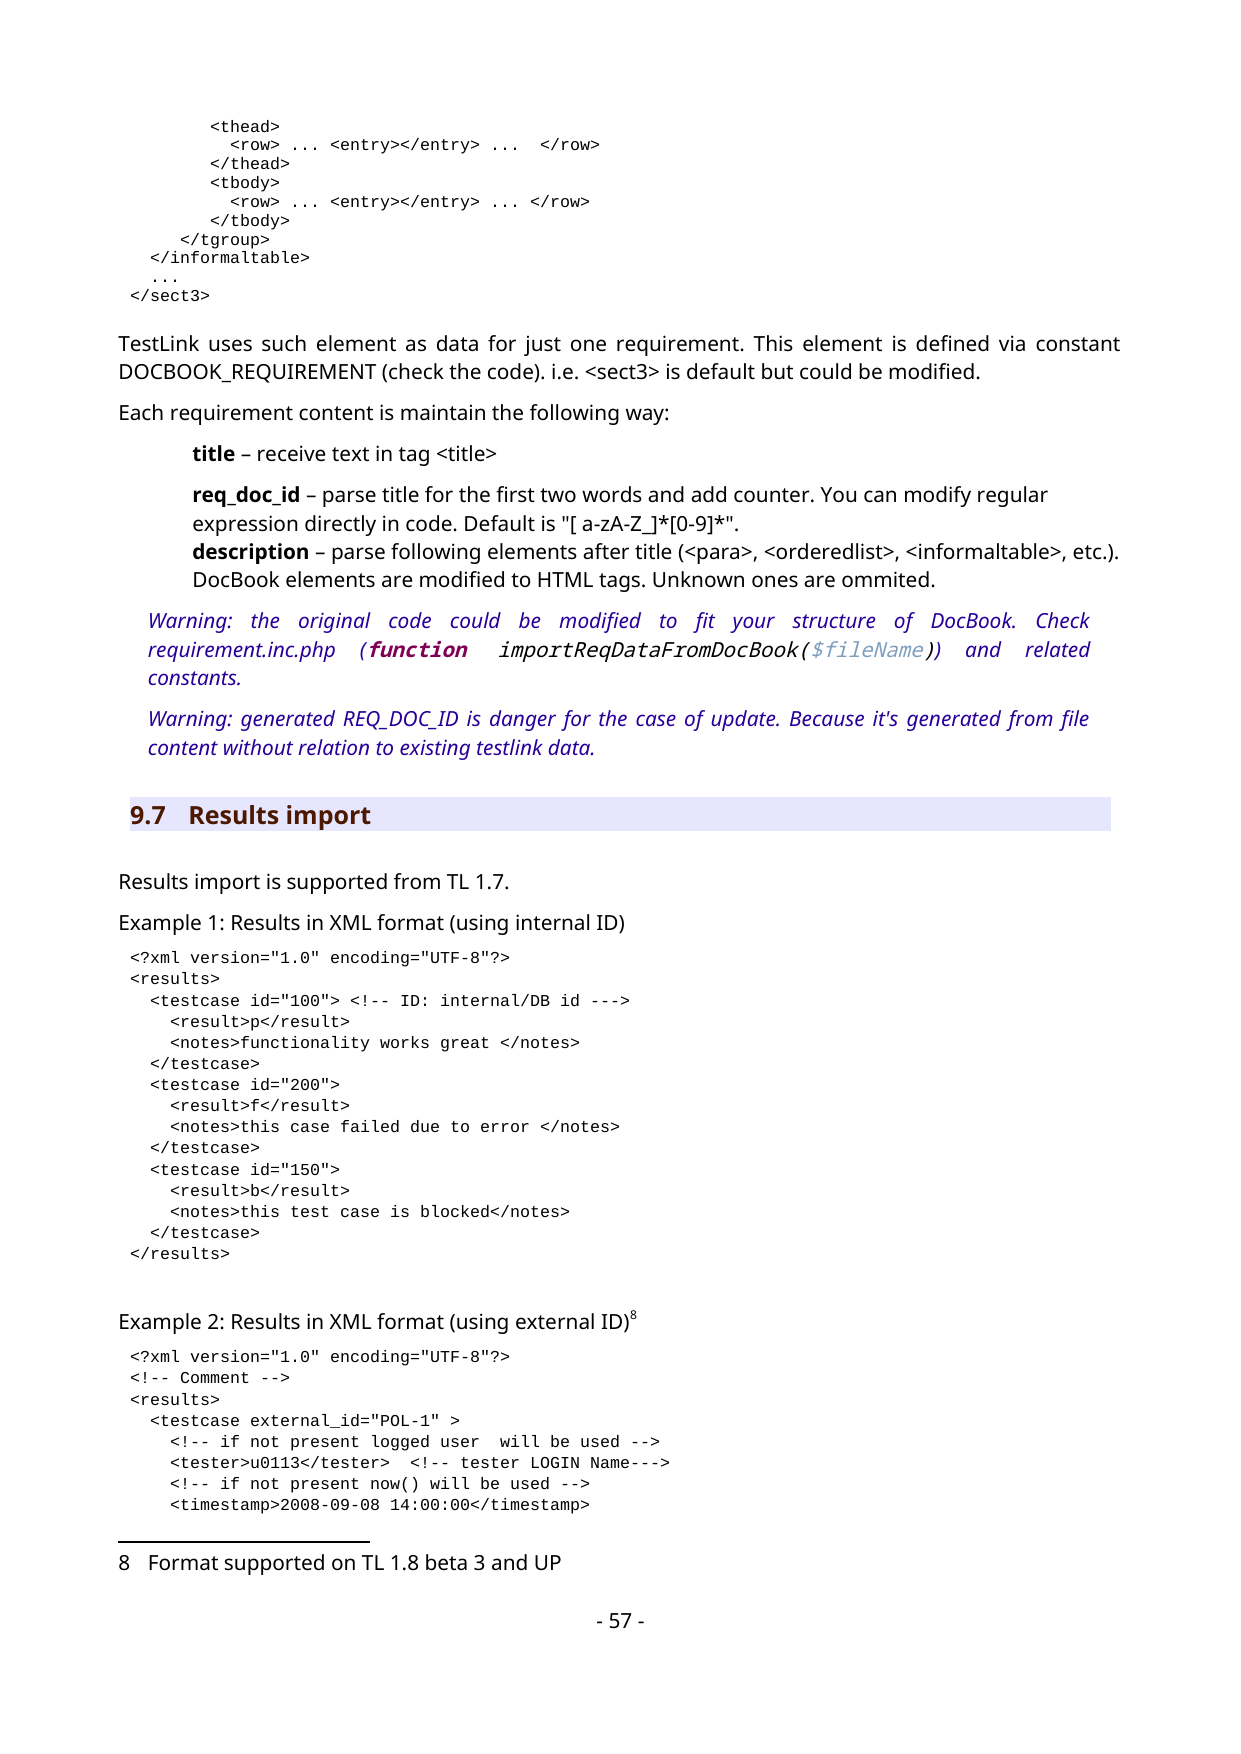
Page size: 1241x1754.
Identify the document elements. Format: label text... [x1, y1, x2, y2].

text <testcase id="150"> [130, 1161, 1122, 1180]
text <notes>this test case is blocked</notes> [130, 1203, 1122, 1222]
text <result>p</result> [130, 1013, 1122, 1032]
text <timestamp>2008-09-08 14:00:00</timestamp> [130, 1497, 1122, 1516]
text <!-- if not present logged user will be used --> [130, 1433, 1122, 1452]
text title – receive text in tag <title> [192, 439, 1122, 468]
text </testcase> [130, 1056, 1122, 1074]
text Example 2: Results in XML format (using external ID) [118, 1307, 1122, 1335]
text req_doc_id – parse title for the first two words and add counter. You can modify regular expression directly in code. Default is "[ a-zA-Z_]*[0-9]*". description – parse following elements after title (<para>, <orderedlist>, <informaltable>, etc.). DocBook elements are modified to HTML tags. Unknown ones are ommited. [192, 480, 1122, 594]
text <result>b</result> [130, 1182, 1122, 1201]
text Warning: generated REQ_DOC_ID is danger for the case of update. Because it's generated from file content without relation to existing testlink data. [148, 704, 1093, 761]
text </results> [130, 1246, 1122, 1265]
text <testcase id="100"> <!-- ID: internal/DB id ---> [130, 992, 1122, 1011]
text <thead> <row> ... <entry></entry> ... </row> </thead> <tbody> <row> ... <entry></entry> ... </row> </tbody> </tgroup> </informaltable> ... </sect3> [130, 118, 1122, 307]
text <results> [130, 1391, 1122, 1410]
subtitle Results import [130, 797, 1111, 831]
text <notes>this case failed due to error </notes> [130, 1119, 1122, 1138]
text Results import is supported from TL 1.7. [118, 867, 1122, 895]
text </testcase> [130, 1225, 1122, 1243]
text <?xml version="1.0" encoding="UTF-8"?> [130, 1349, 1122, 1368]
text <!-- Comment --> [130, 1370, 1122, 1389]
text <result>f</result> [130, 1098, 1122, 1117]
text <results> [130, 971, 1122, 990]
text Warning: the original code could be modified to fit your structure of DocBook. Check requirement.inc.php (function importReqDataFromDocBook($fileName)) and related constants. [148, 606, 1093, 692]
text <notes>functionality works great </notes> [130, 1034, 1122, 1053]
text Each requirement content is maintain the following way: [118, 398, 1122, 427]
text <?xml version="1.0" encoding="UTF-8"?> [130, 950, 1122, 969]
text <testcase id="200"> [130, 1077, 1122, 1096]
text </testcase> [130, 1140, 1122, 1159]
text Format supported on TL 1.8 beta 3 and UP [118, 1548, 1122, 1576]
text <!-- if not present now() will be used --> [130, 1476, 1122, 1494]
text TestLink uses such element as data for just one requirement. This element is defined via constant DOCBOOK_REQUIREMENT (check the code). i.e. <sect3> is default but could be modified. [118, 329, 1122, 386]
text Example 1: Results in XML format (using internal ID) [118, 908, 1122, 936]
text <testcase external_id="POL-1" > [130, 1412, 1122, 1431]
text <tester>u0113</tester> <!-- tester LOGIN Name---> [130, 1454, 1122, 1473]
